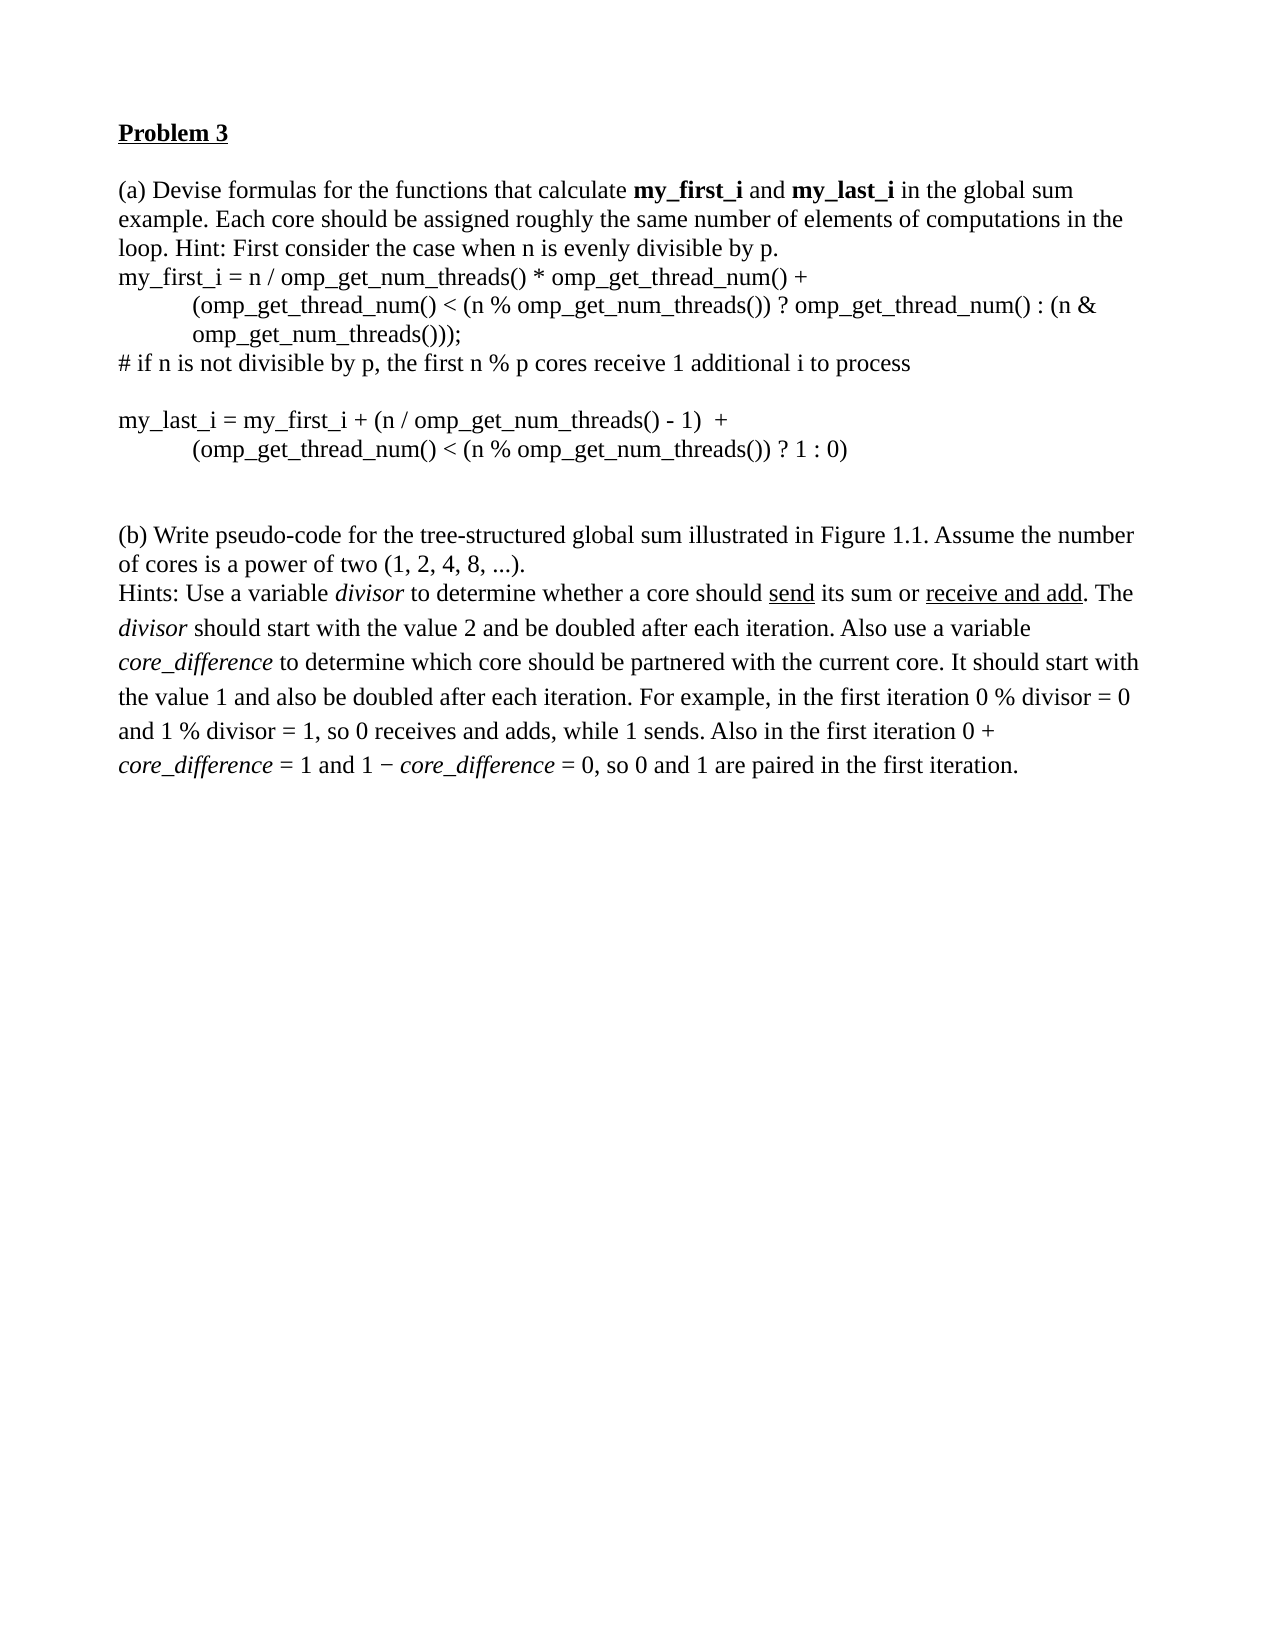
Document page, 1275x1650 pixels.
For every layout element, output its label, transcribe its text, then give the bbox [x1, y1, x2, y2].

text # if n is not divisible by p, the first n % p cores receive 1 additional i to process [118, 348, 1157, 377]
text my_first_i = n / omp_get_num_threads() * omp_get_thread_num() + [118, 262, 1157, 291]
text my_last_i = my_first_i + (n / omp_get_num_threads() - 1) + [118, 406, 1157, 434]
text (omp_get_thread_num() < (n % omp_get_num_threads()) ? 1 : 0) (b) Write pseudo-code for the tree-structured global sum illustrated in Figure 1.1. Assume the number of cores is a power of two (1, 2, 4, 8, ...). [118, 434, 1157, 578]
text Problem 3 [118, 118, 1157, 147]
text Hints: Use a variable divisor to determine whether a core should send its sum or receive and add. The divisor should start with the value 2 and be doubled after each iteration. Also use a variable core_difference to determine which core should be partnered with the current core. It should start with the value 1 and also be doubled after each iteration. For example, in the first iteration 0 % divisor = 0 and 1 % divisor = 1, so 0 receives and adds, while 1 sends. Also in the first iteration 0 + core_difference = 1 and 1 − core_difference = 0, so 0 and 1 are paired in the first iteration. [118, 578, 1157, 779]
text (a) Devise formulas for the functions that calculate my_first_i and my_last_i in the global sum example. Each core should be assigned roughly the same number of elements of computations in the loop. Hint: First consider the case when n is evenly divisible by p. [118, 176, 1157, 262]
text (omp_get_thread_num() < (n % omp_get_num_threads()) ? omp_get_thread_num() : (n & omp_get_num_threads())); [118, 291, 1157, 348]
